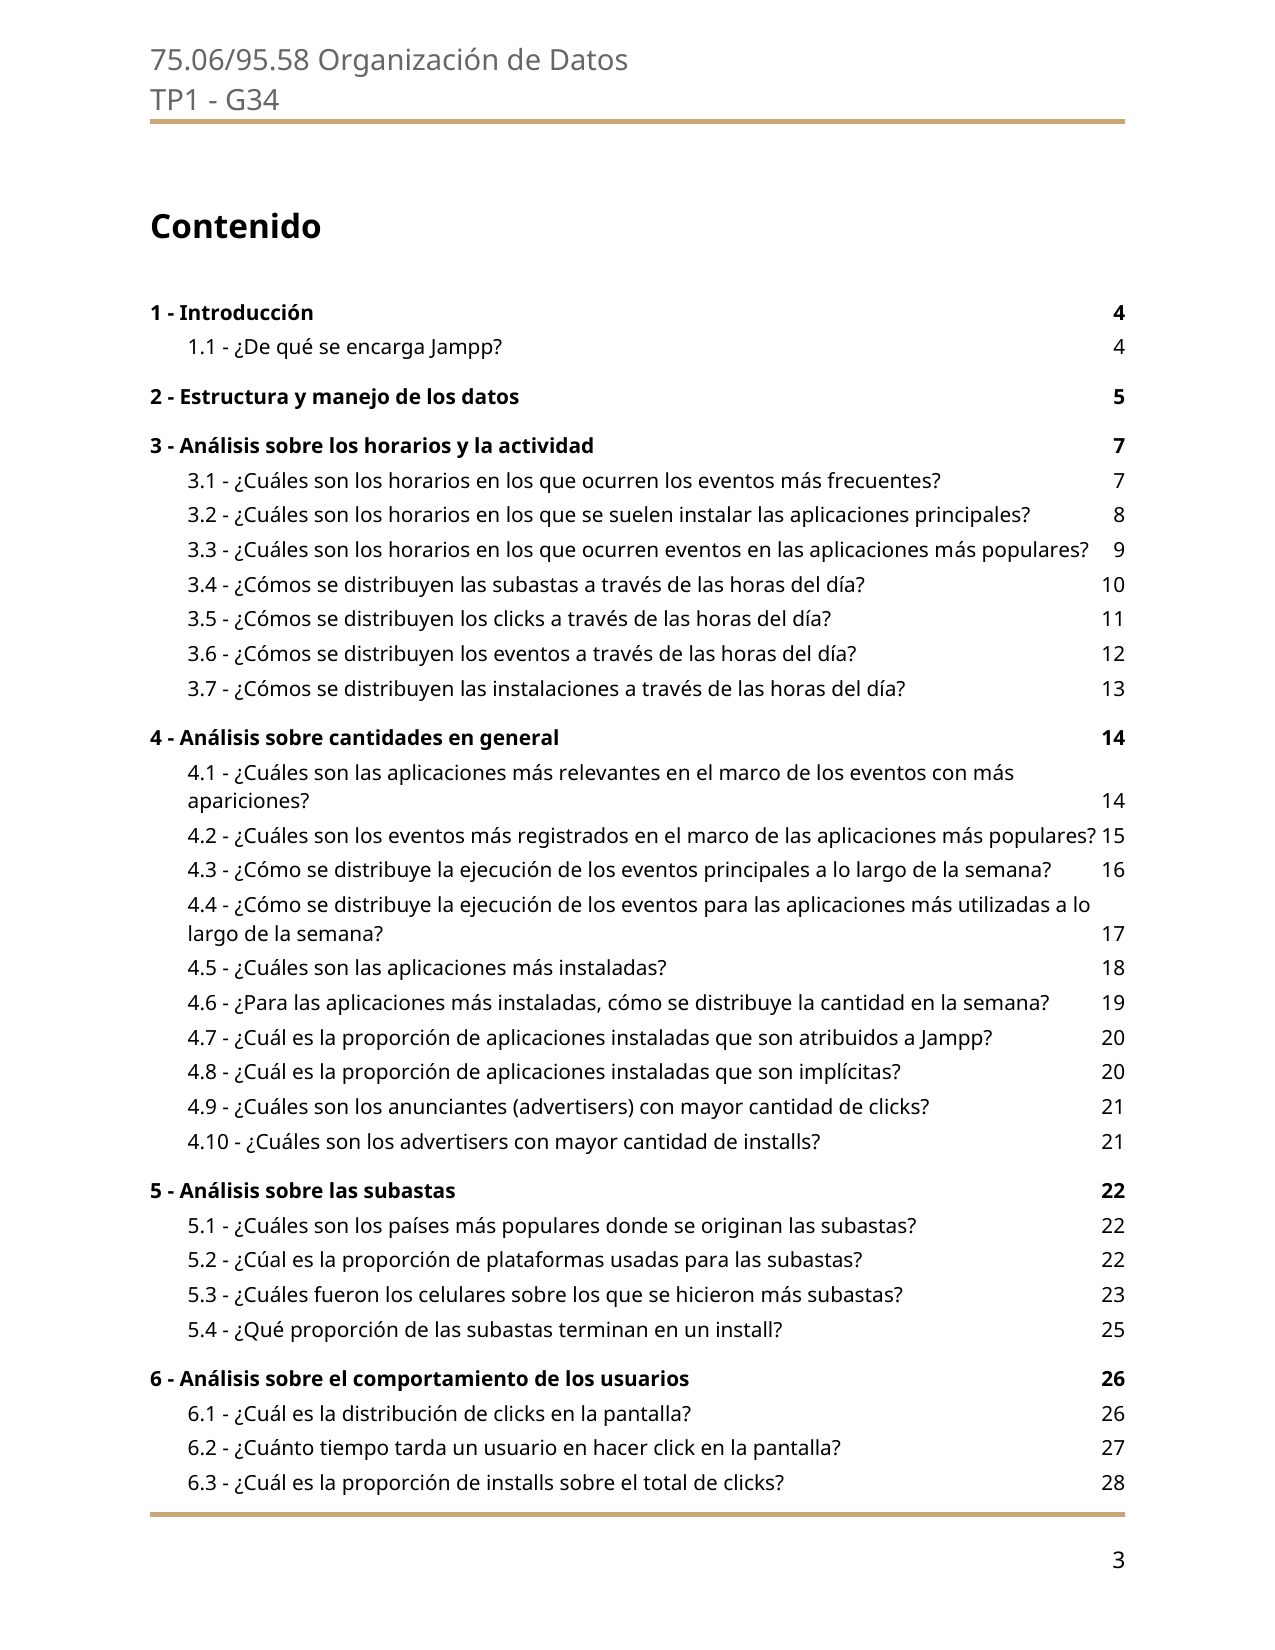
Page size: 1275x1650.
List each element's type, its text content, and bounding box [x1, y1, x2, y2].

text 3.1 - ¿Cuáles son los horarios en los que ocurren los eventos más frecuentes? 7 [187, 466, 1125, 494]
text 5.4 - ¿Qué proporción de las subastas terminan en un install? 25 [187, 1315, 1125, 1343]
text 5 - Análisis sobre las subastas 22 [150, 1176, 1125, 1204]
text 4.2 - ¿Cuáles son los eventos más registrados en el marco de las aplicaciones más populares? 15 [187, 821, 1125, 849]
text 4.9 - ¿Cuáles son los anunciantes (advertisers) con mayor cantidad de clicks? 21 [187, 1092, 1125, 1121]
text 5.1 - ¿Cuáles son los países más populares donde se originan las subastas? 22 [187, 1211, 1125, 1239]
text 2 - Estructura y manejo de los datos 5 [150, 382, 1125, 410]
text 4.10 - ¿Cuáles son los advertisers con mayor cantidad de installs? 21 [187, 1127, 1125, 1155]
text Contenido [150, 202, 1125, 248]
text 3.3 - ¿Cuáles son los horarios en los que ocurren eventos en las aplicaciones más populares? 9 [187, 535, 1125, 563]
text 3.7 - ¿Cómos se distribuyen las instalaciones a través de las horas del día? 13 [187, 674, 1125, 702]
text 5.3 - ¿Cuáles fueron los celulares sobre los que se hicieron más subastas? 23 [187, 1280, 1125, 1309]
text 1 - Introducción 4 [150, 298, 1125, 326]
text 5.2 - ¿Cúal es la proporción de plataformas usadas para las subastas? 22 [187, 1246, 1125, 1274]
text 3.2 - ¿Cuáles son los horarios en los que se suelen instalar las aplicaciones principales? 8 [187, 500, 1125, 529]
text 4 - Análisis sobre cantidades en general 14 [150, 723, 1125, 752]
text 4.1 - ¿Cuáles son las aplicaciones más relevantes en el marco de los eventos con más apariciones? 14 [187, 758, 1125, 815]
text 1.1 - ¿De qué se encarga Jampp? 4 [187, 332, 1125, 361]
text 3.6 - ¿Cómos se distribuyen los eventos a través de las horas del día? 12 [187, 639, 1125, 668]
text 4.4 - ¿Cómo se distribuye la ejecución de los eventos para las aplicaciones más utilizadas a lo largo de la semana? 17 [187, 890, 1125, 947]
text 3.4 - ¿Cómos se distribuyen las subastas a través de las horas del día? 10 [187, 570, 1125, 598]
text 6.3 - ¿Cuál es la proporción de installs sobre el total de clicks? 28 [187, 1468, 1125, 1497]
text 4.8 - ¿Cuál es la proporción de aplicaciones instaladas que son implícitas? 20 [187, 1057, 1125, 1086]
text 6.1 - ¿Cuál es la distribución de clicks en la pantalla? 26 [187, 1399, 1125, 1427]
text 3.5 - ¿Cómos se distribuyen los clicks a través de las horas del día? 11 [187, 604, 1125, 633]
picture [150, 1512, 1125, 1517]
text 6 - Análisis sobre el comportamiento de los usuarios 26 [150, 1364, 1125, 1393]
picture [150, 119, 1125, 124]
text 4.5 - ¿Cuáles son las aplicaciones más instaladas? 18 [187, 953, 1125, 982]
text 4.7 - ¿Cuál es la proporción de aplicaciones instaladas que son atribuidos a Jampp? 20 [187, 1023, 1125, 1051]
text 6.2 - ¿Cuánto tiempo tarda un usuario en hacer click en la pantalla? 27 [187, 1433, 1125, 1462]
text 3 - Análisis sobre los horarios y la actividad 7 [150, 431, 1125, 459]
text 4.6 - ¿Para las aplicaciones más instaladas, cómo se distribuye la cantidad en la semana? 19 [187, 988, 1125, 1017]
text 4.3 - ¿Cómo se distribuye la ejecución de los eventos principales a lo largo de la semana? 16 [187, 856, 1125, 884]
